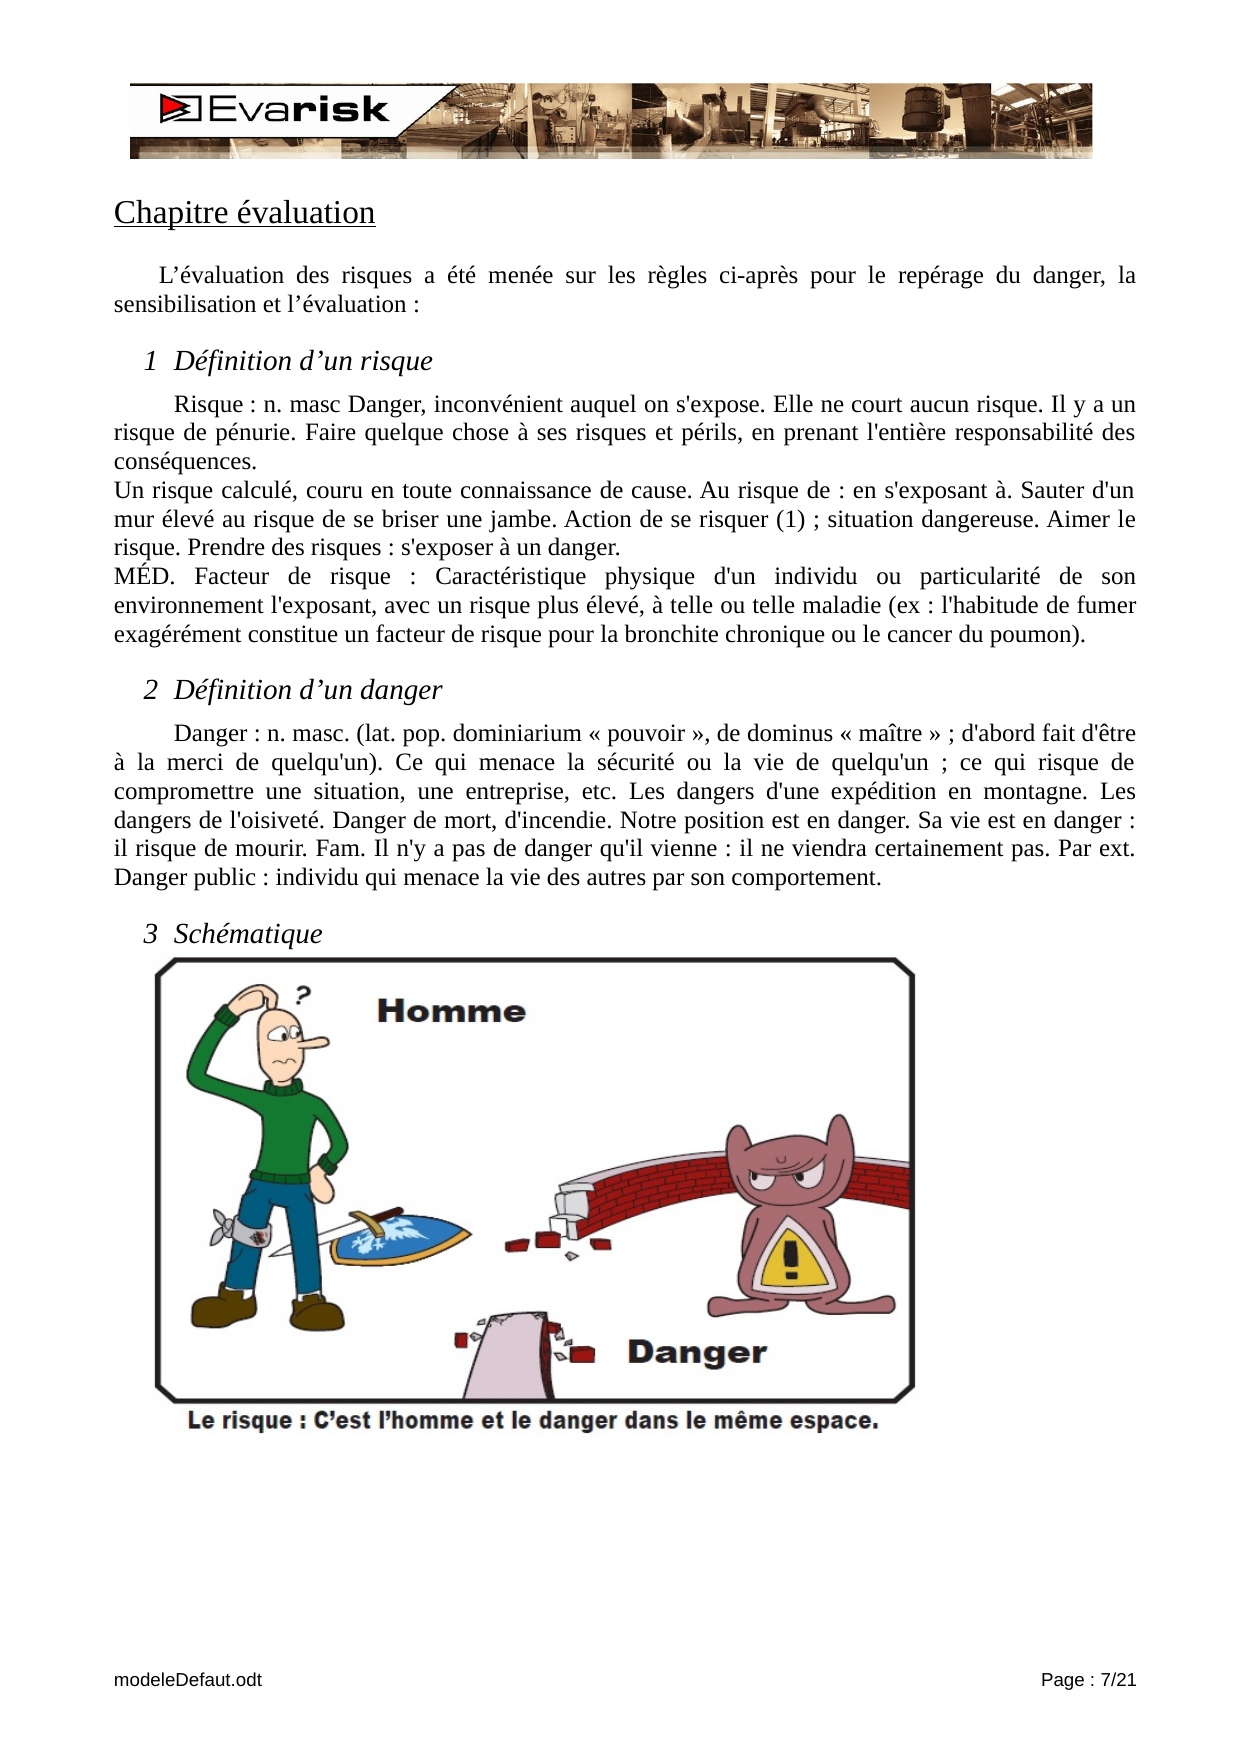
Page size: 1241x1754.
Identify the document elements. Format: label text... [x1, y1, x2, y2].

text Danger : n. masc. (lat. pop. dominiarium « pouvoir », de dominus « maître » ; d'abord fait d'être à la merci de quelqu'un). Ce qui menace la sécurité ou la vie de quelqu'un ; ce qui risque de compromettre une situation, une entreprise, etc. Les dangers d'une expédition en montagne. Les dangers de l'oisiveté. Danger de mort, d'incendie. Notre position est en danger. Sa vie est en danger : il risque de mourir. Fam. Il n'y a pas de danger qu'il vienne : il ne viendra certainement pas. Par ext. Danger public : individu qui menace la vie des autres par son comportement. [114, 718, 1137, 891]
picture [150, 953, 924, 1442]
subtitle Définition d’un danger [143, 672, 1137, 706]
text MÉD. Facteur de risque : Caractéristique physique d'un individu ou particularité de son environnement l'exposant, avec un risque plus élevé, à telle ou telle maladie (ex : l'habitude de fumer exagérément constitue un facteur de risque pour la bronchite chronique ou le cancer du poumon). [114, 561, 1137, 647]
subtitle Définition d’un risque [143, 343, 1137, 376]
subtitle Chapitre évaluation [114, 192, 1137, 231]
text Un risque calculé, couru en toute connaissance de cause. Au risque de : en s'exposant à. Sauter d'un mur élevé au risque de se briser une jambe. Action de se risquer (1) ; situation dangereuse. Aimer le risque. Prendre des risques : s'exposer à un danger. [114, 475, 1137, 561]
text Risque : n. masc Danger, inconvénient auquel on s'expose. Elle ne court aucun risque. Il y a un risque de pénurie. Faire quelque chose à ses risques et périls, en prenant l'entière responsabilité des conséquences. [114, 389, 1137, 475]
subtitle Schématique [143, 916, 1137, 949]
text L’évaluation des risques a été menée sur les règles ci-après pour le repérage du danger, la sensibilisation et l’évaluation : [114, 260, 1137, 318]
